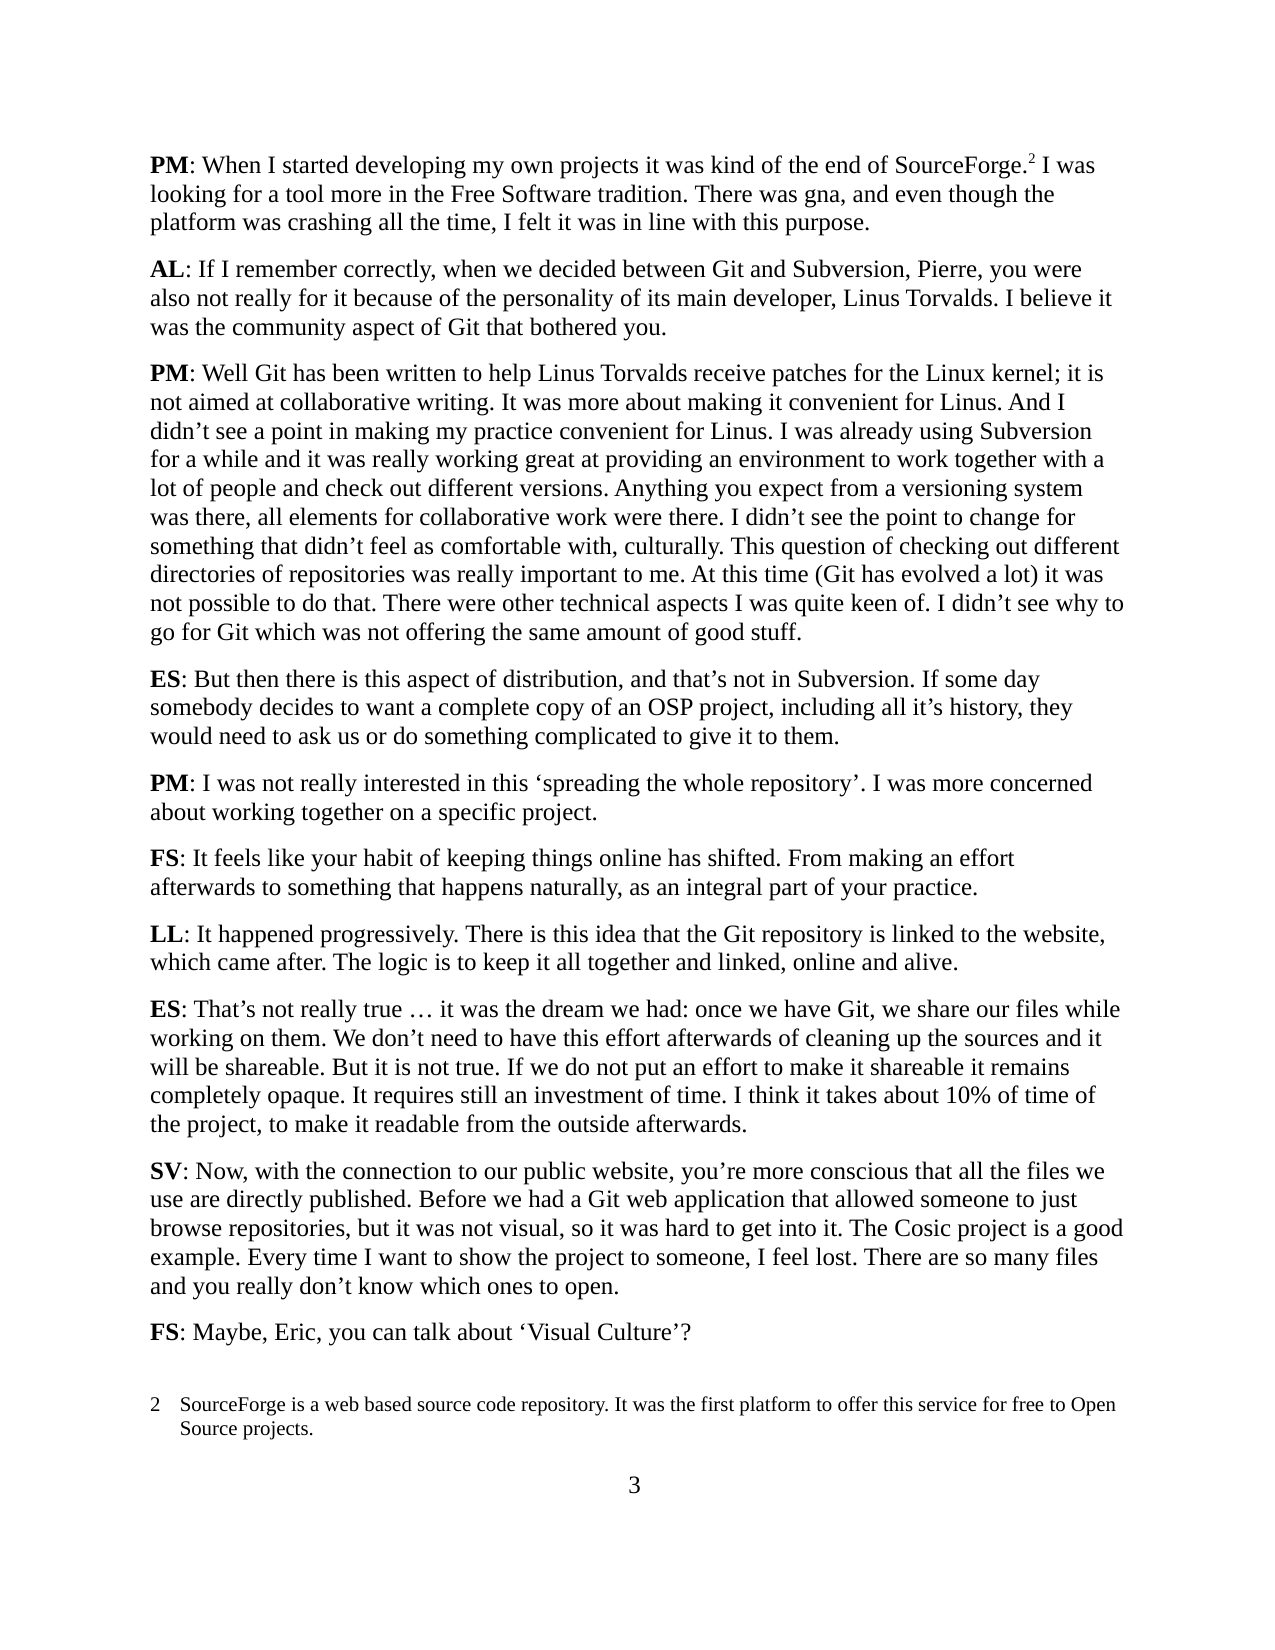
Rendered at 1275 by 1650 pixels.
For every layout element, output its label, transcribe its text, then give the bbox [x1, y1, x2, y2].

text FS: It feels like your habit of keeping things online has shifted. From making an effort afterwards to something that happens naturally, as an integral part of your practice. [150, 843, 1125, 901]
text SV: Now, with the connection to our public website, you’re more conscious that all the files we use are directly published. Before we had a Git web application that allowed someone to just browse repositories, but it was not visual, so it was hard to get into it. The Cosic project is a good example. Every time I want to show the project to someone, I feel lost. There are so many files and you really don’t know which ones to open. [150, 1156, 1125, 1299]
text SourceForge is a web based source code repository. It was the first platform to offer this service for free to Open Source projects. [150, 1392, 1125, 1440]
text ES: But then there is this aspect of distribution, and that’s not in Subversion. If some day somebody decides to want a complete copy of an OSP project, including all it’s history, they would need to ask us or do something complicated to give it to them. [150, 664, 1125, 750]
text PM: When I started developing my own projects it was kind of the end of SourceForge. I was looking for a tool more in the Free Software tradition. There was gna, and even though the platform was crashing all the time, I felt it was in line with this purpose. [150, 150, 1125, 236]
text LL: It happened progressively. There is this idea that the Git repository is linked to the website, which came after. The logic is to keep it all together and linked, online and alive. [150, 919, 1125, 976]
text AL: If I remember correctly, when we decided between Git and Subversion, Pierre, you were also not really for it because of the personality of its main developer, Linus Torvalds. I believe it was the community aspect of Git that bothered you. [150, 254, 1125, 340]
text PM: I was not really interested in this ‘spreading the whole repository’. I was more concerned about working together on a specific project. [150, 768, 1125, 825]
text PM: Well Git has been written to help Linus Torvalds receive patches for the Linux kernel; it is not aimed at collaborative writing. It was more about making it convenient for Linus. And I didn’t see a point in making my practice convenient for Linus. I was already using Subversion for a while and it was really working great at providing an environment to work together with a lot of people and check out different versions. Anything you expect from a versioning system was there, all elements for collaborative work were there. I didn’t see the point to change for something that didn’t feel as comfortable with, culturally. This question of checking out different directories of repositories was really important to me. At this time (Git has evolved a lot) it was not possible to do that. There were other technical aspects I was quite keen of. I didn’t see why to go for Git which was not offering the same amount of good stuff. [150, 358, 1125, 646]
text ES: That’s not really true … it was the dream we had: once we have Git, we share our files while working on them. We don’t need to have this effort afterwards of cleaning up the sources and it will be shareable. But it is not true. If we do not put an effort to make it shareable it remains completely opaque. It requires still an investment of time. I think it takes about 10% of time of the project, to make it readable from the outside afterwards. [150, 994, 1125, 1138]
text FS: Maybe, Eric, you can talk about ‘Visual Culture’? [150, 1317, 1125, 1346]
